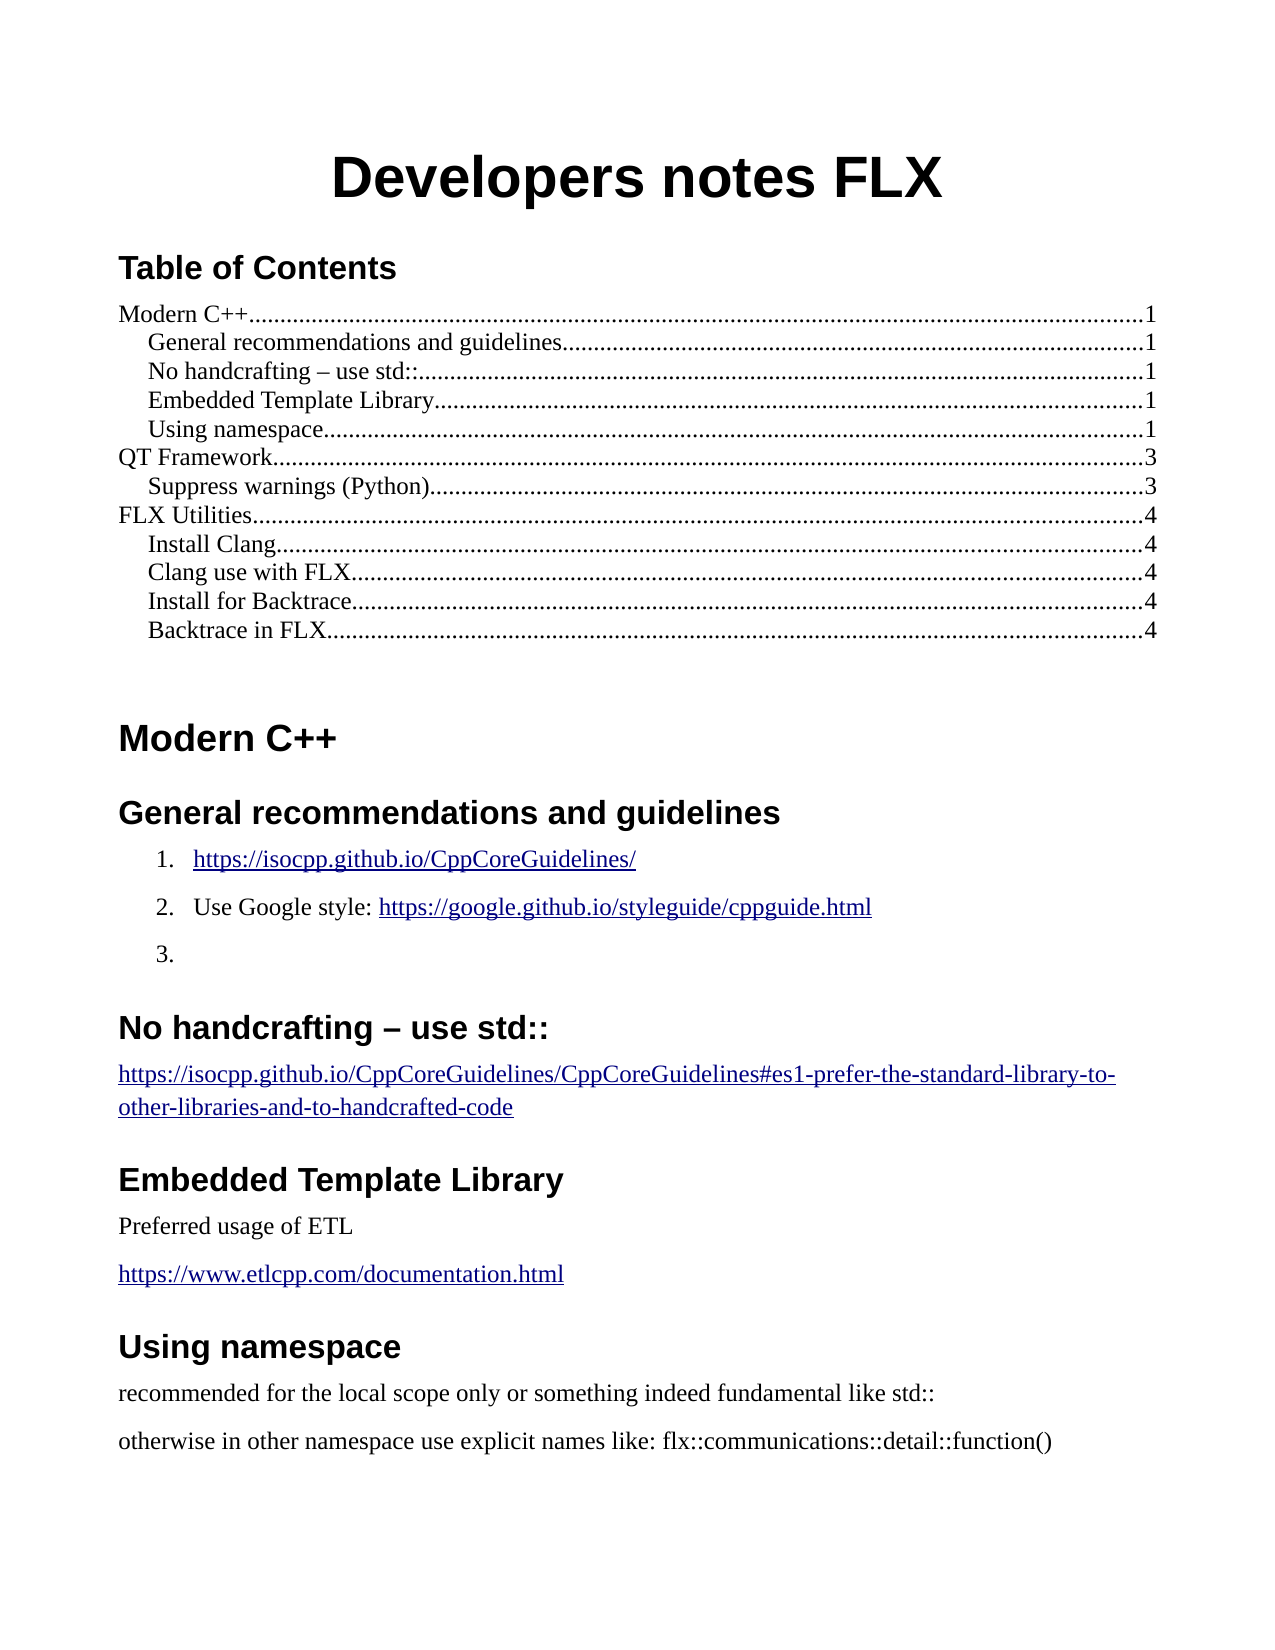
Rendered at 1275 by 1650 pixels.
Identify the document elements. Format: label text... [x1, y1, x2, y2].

text Clang use with FLX 4 [148, 557, 1157, 586]
text https://isocpp.github.io/CppCoreGuidelines/CppCoreGuidelines#es1-prefer-the-standard-library-to-other-libraries-and-to-handcrafted-code [118, 1059, 1157, 1121]
subtitle No handcrafting – use std:: [118, 1008, 1157, 1046]
text Backtrace in FLX 4 [148, 615, 1157, 644]
text https://www.etlcpp.com/documentation.html [118, 1259, 1157, 1287]
title Developers notes FLX [118, 143, 1157, 210]
text otherwise in other namespace use explicit names like: flx::communications::detail::function() [118, 1426, 1157, 1454]
text recommended for the local scope only or something indeed fundamental like std:: [118, 1378, 1157, 1407]
text Embedded Template Library 1 [148, 385, 1157, 414]
text Suppress warnings (Python) 3 [148, 471, 1157, 500]
list Use Google style: https://google.github.io/styleguide/cppguide.html [156, 892, 1157, 921]
text FLX Utilities 4 [118, 500, 1157, 529]
subtitle General recommendations and guidelines [118, 793, 1157, 832]
list https://isocpp.github.io/CppCoreGuidelines/ [156, 844, 1157, 873]
subtitle Table of Contents [118, 248, 1157, 286]
subtitle Modern C++ [118, 716, 1157, 760]
text Preferred usage of ETL [118, 1211, 1157, 1240]
text Using namespace 1 [148, 414, 1157, 442]
subtitle Using namespace [118, 1327, 1157, 1366]
text Install for Backtrace 4 [148, 586, 1157, 615]
text No handcrafting – use std:: 1 [148, 356, 1157, 385]
text Modern C++ 1 [118, 299, 1157, 327]
text Install Clang 4 [148, 529, 1157, 557]
text QT Framework 3 [118, 442, 1157, 471]
text General recommendations and guidelines 1 [148, 327, 1157, 356]
subtitle Embedded Template Library [118, 1160, 1157, 1199]
